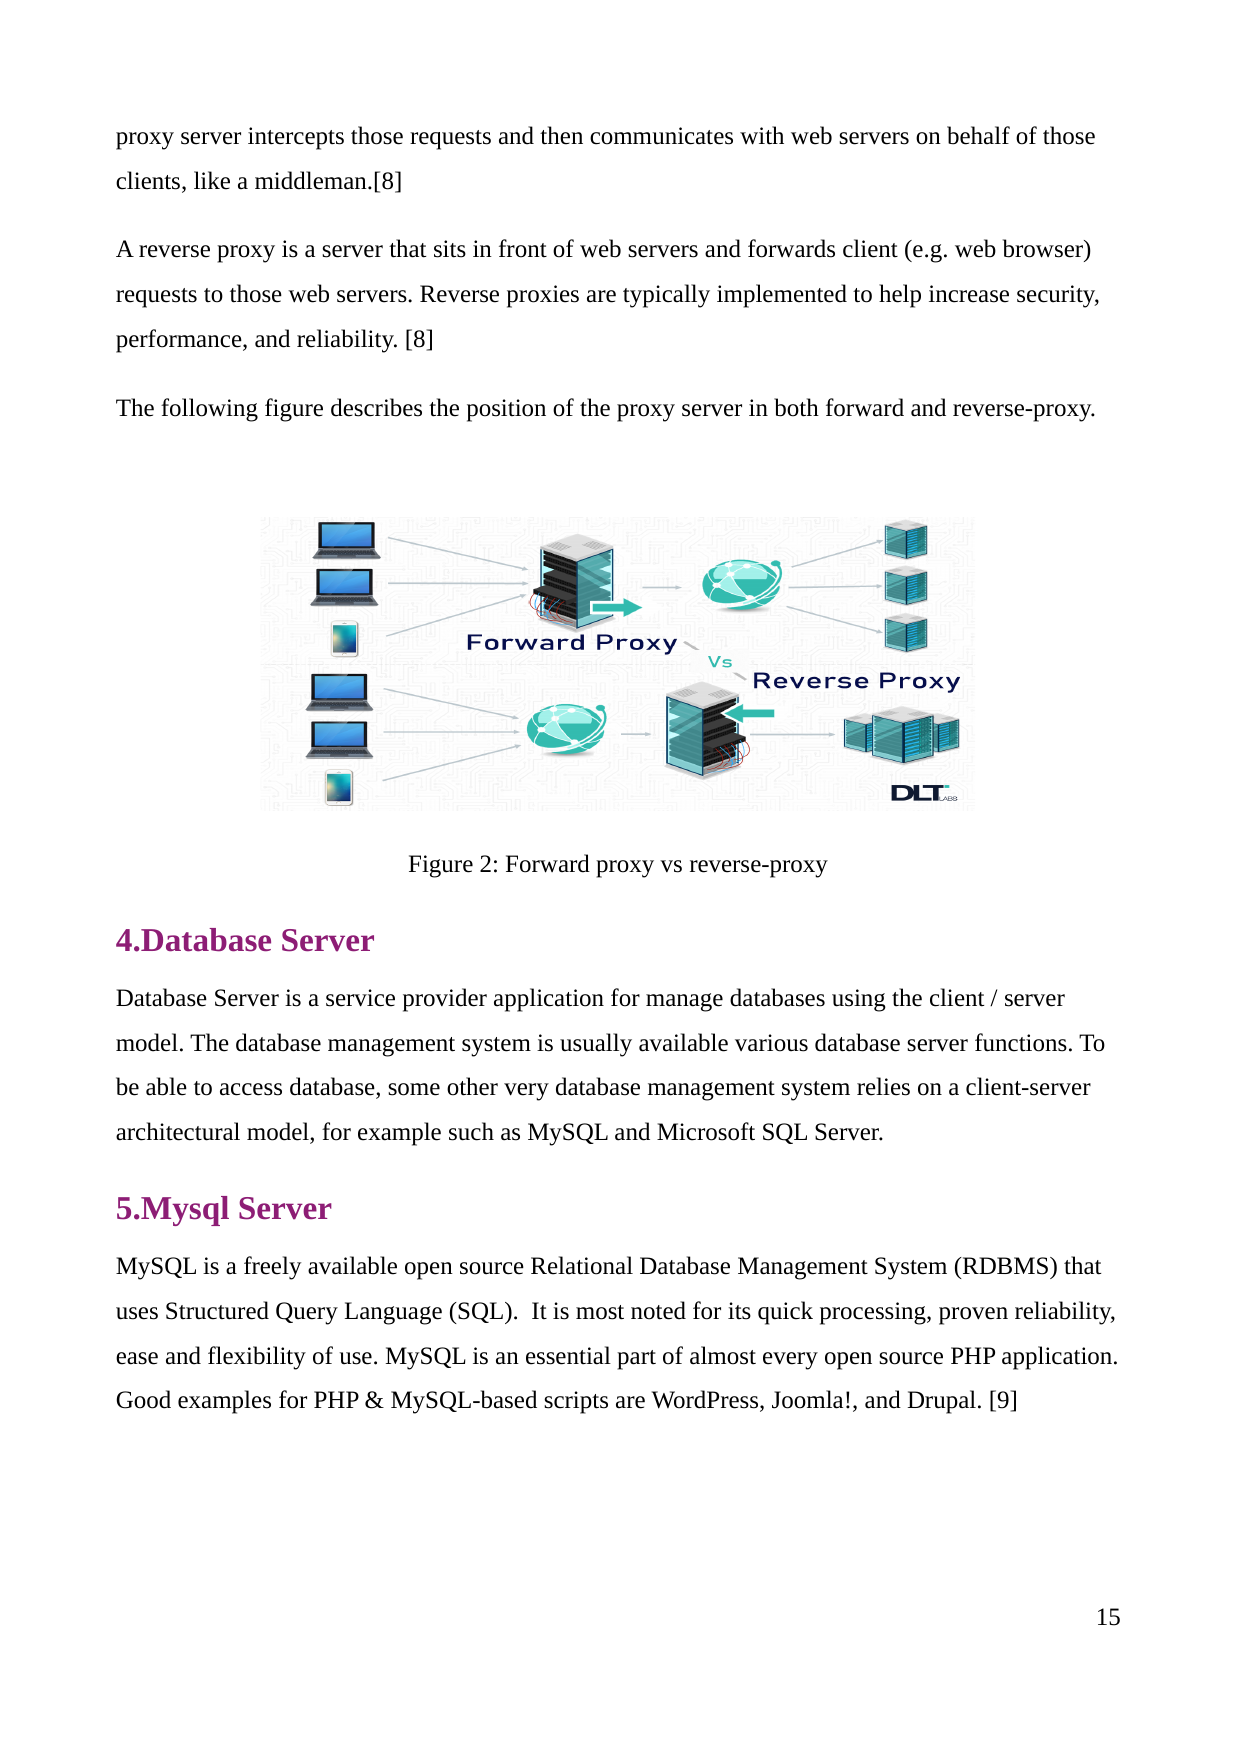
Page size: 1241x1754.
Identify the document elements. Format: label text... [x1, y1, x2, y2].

text Figure 2: Forward proxy vs reverse-proxy [116, 849, 1120, 878]
text A reverse proxy is a server that sits in front of web servers and forwards client (e.g. web browser) requests to those web servers. Reverse proxies are typically implemented to help increase security, performance, and reliability. [8] [116, 234, 1120, 353]
text The following figure describes the position of the proxy server in both forward and reverse-proxy. [116, 393, 1120, 421]
subtitle 4.Database Server [116, 920, 1120, 958]
subtitle 5.Mysql Server [116, 1188, 1120, 1227]
picture [260, 517, 976, 811]
text MySQL is a freely available open source Relational Database Management System (RDBMS) that uses Structured Query Language (SQL). It is most noted for its quick processing, proven reliability, ease and flexibility of use. MySQL is an essential part of almost every open source PHP application. Good examples for PHP & MySQL-based scripts are WordPress, Joomla!, and Drupal. [9] [116, 1251, 1120, 1414]
text proxy server intercepts those requests and then communicates with web servers on behalf of those clients, like a middleman.[8] [116, 121, 1120, 195]
text Database Server is a service provider application for manage databases using the client / server model. The database management system is usually available various database server functions. To be able to access database, some other very database management system relies on a client-server architectural model, for example such as MySQL and Microsoft SQL Server. [116, 983, 1120, 1146]
